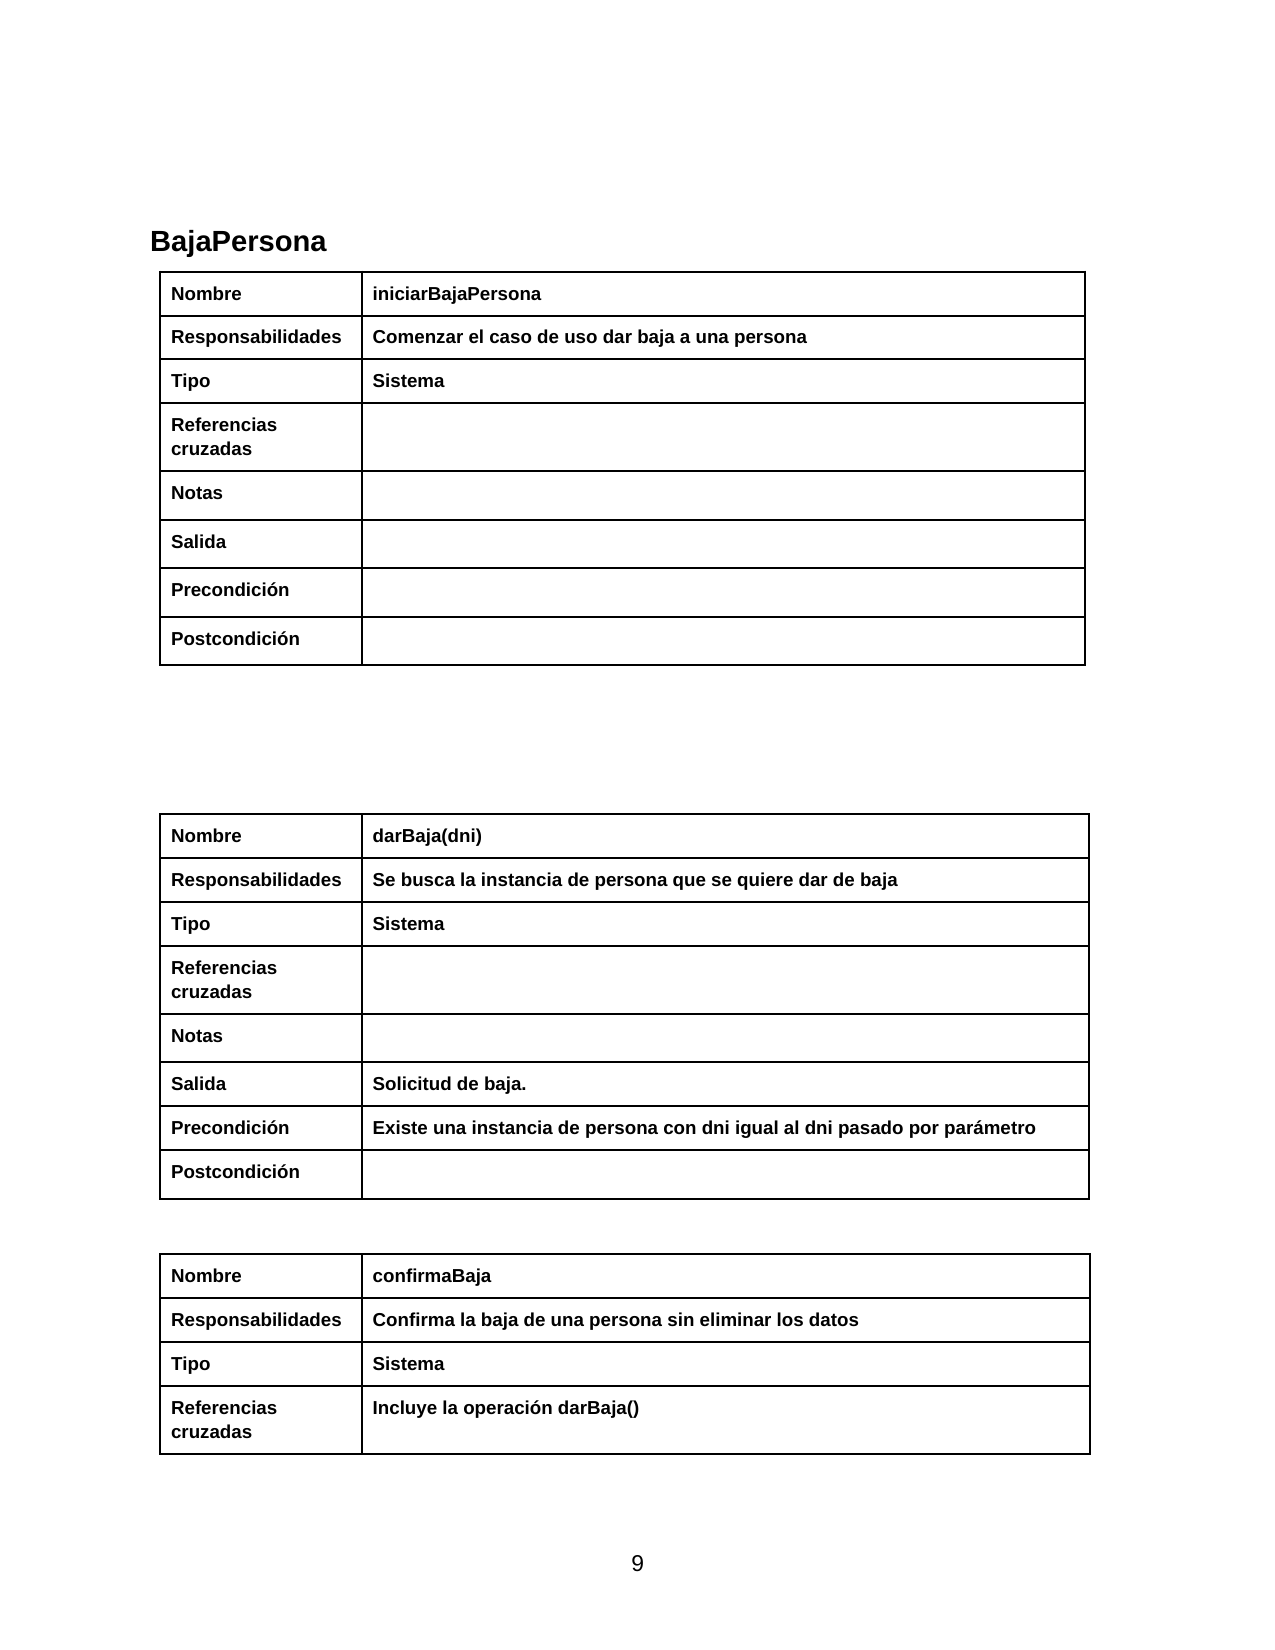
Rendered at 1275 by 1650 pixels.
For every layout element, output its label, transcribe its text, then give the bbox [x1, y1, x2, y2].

table_cell [363, 1151, 1088, 1197]
table_header darBaja(dni) [363, 815, 1088, 857]
table_cell [363, 1015, 1088, 1061]
table_cell Responsabilidades [161, 317, 361, 358]
table_header Nombre [161, 815, 361, 857]
table_cell Referencias cruzadas [161, 1387, 361, 1452]
table_cell Precondición [161, 1107, 361, 1149]
table_cell Responsabilidades [161, 1299, 361, 1341]
table_cell Tipo [161, 903, 361, 945]
table_cell Comenzar el caso de uso dar baja a una persona [363, 317, 1084, 358]
table_cell Solicitud de baja. [363, 1063, 1088, 1105]
table_cell [363, 569, 1084, 616]
table_cell Referencias cruzadas [161, 947, 361, 1013]
table_cell Salida [161, 521, 361, 567]
table_cell [363, 618, 1084, 664]
table_cell Postcondición [161, 1151, 361, 1197]
table_header confirmaBaja [363, 1255, 1089, 1297]
table_cell Existe una instancia de persona con dni igual al dni pasado por parámetro [363, 1107, 1088, 1149]
table_cell Tipo [161, 1343, 361, 1384]
table_cell Incluye la operación darBaja() [363, 1387, 1089, 1452]
table_cell Sistema [363, 1343, 1089, 1384]
table_cell Postcondición [161, 618, 361, 664]
table_cell [363, 947, 1088, 1013]
subtitle BajaPersona [150, 225, 1125, 257]
table_cell Notas [161, 1015, 361, 1061]
table_cell [363, 521, 1084, 567]
table_header Nombre [161, 273, 361, 314]
table_header Nombre [161, 1255, 361, 1297]
table_cell Referencias cruzadas [161, 404, 361, 470]
table_cell Responsabilidades [161, 859, 361, 901]
table_cell Sistema [363, 903, 1088, 945]
table_cell Tipo [161, 360, 361, 402]
table_cell Salida [161, 1063, 361, 1105]
table_cell Se busca la instancia de persona que se quiere dar de baja [363, 859, 1088, 901]
table_cell [363, 404, 1084, 470]
table_cell Precondición [161, 569, 361, 616]
table_cell Notas [161, 472, 361, 519]
table_cell [363, 472, 1084, 519]
table_header iniciarBajaPersona [363, 273, 1084, 314]
table_cell Sistema [363, 360, 1084, 402]
table_cell Confirma la baja de una persona sin eliminar los datos [363, 1299, 1089, 1341]
